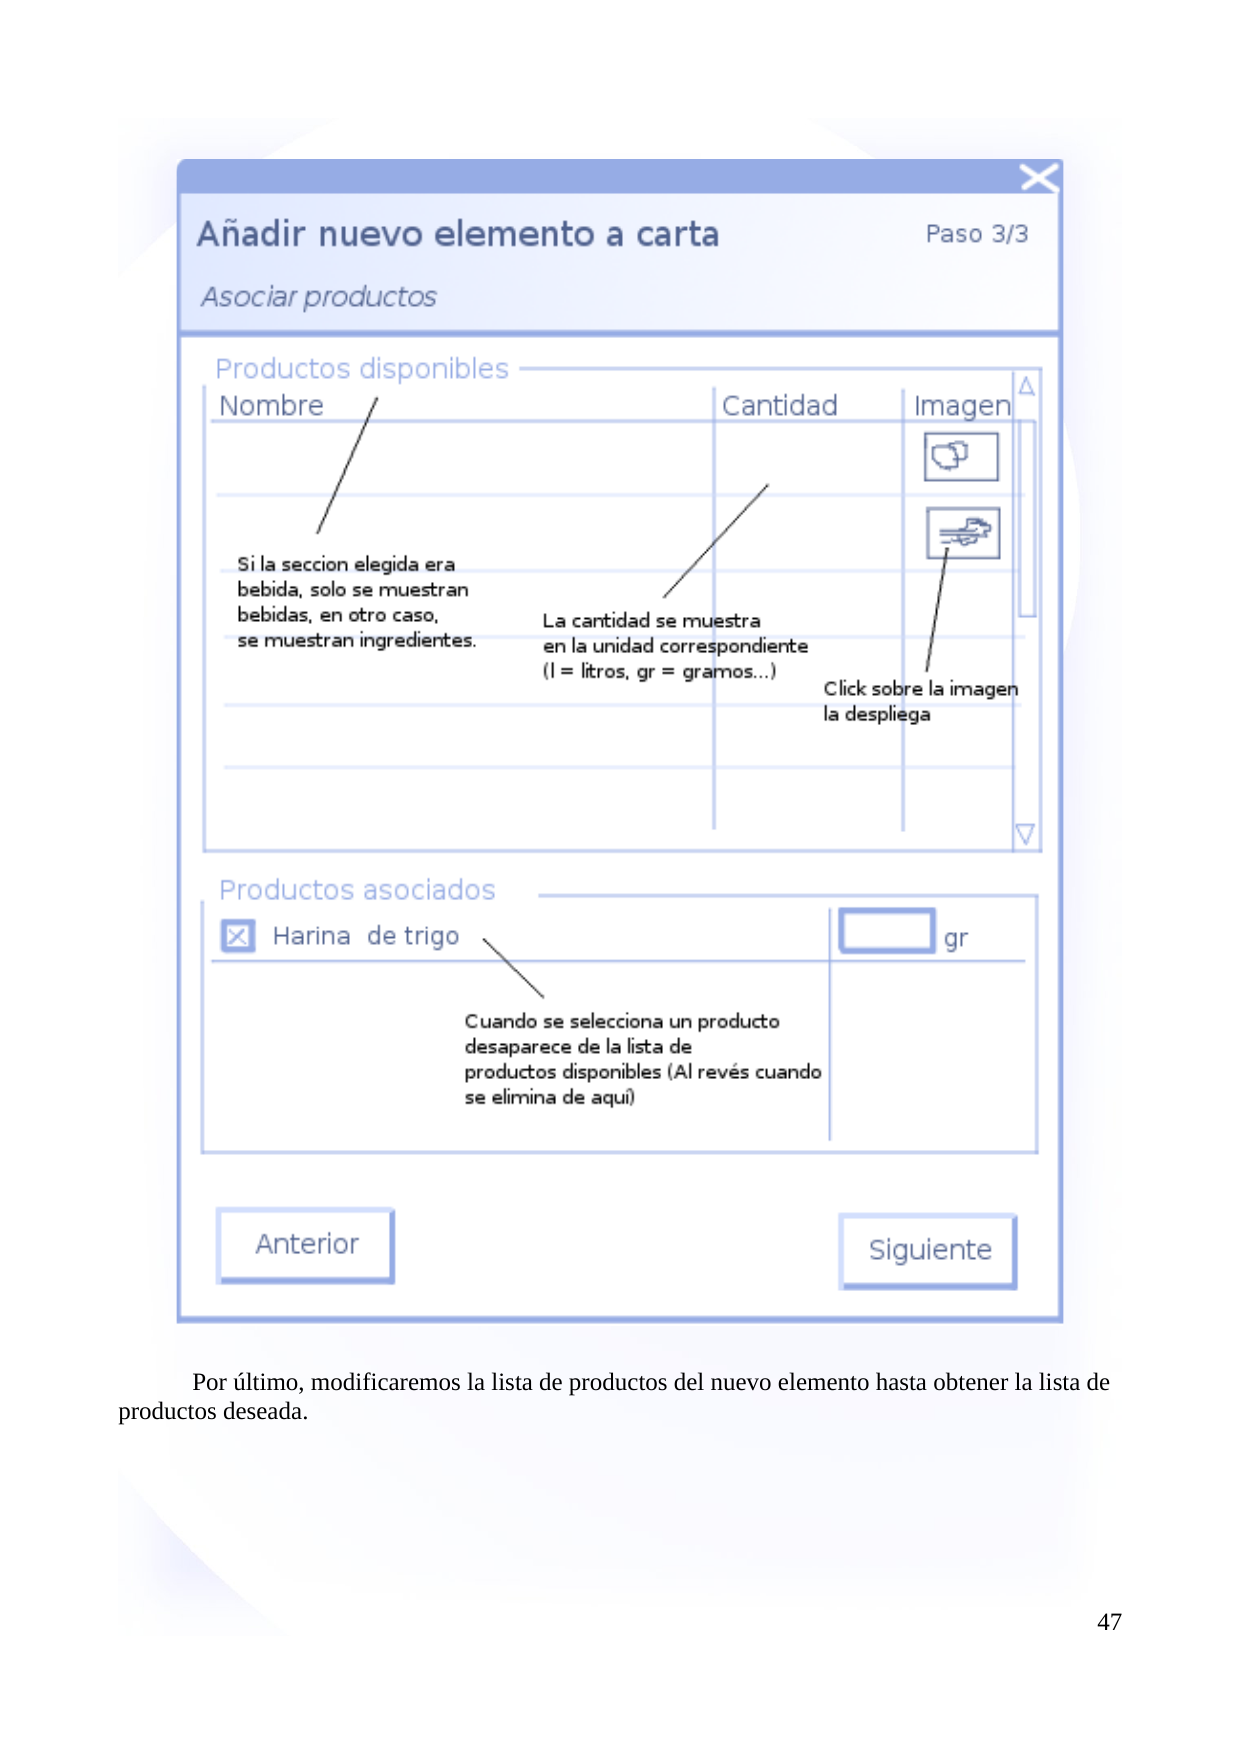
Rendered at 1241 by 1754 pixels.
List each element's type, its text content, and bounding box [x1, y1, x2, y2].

picture [118, 1424, 1122, 1636]
picture [118, 118, 1122, 1367]
text Por último, modificaremos la lista de productos del nuevo elemento hasta obtener la lista de productos deseada. [118, 1367, 1122, 1424]
